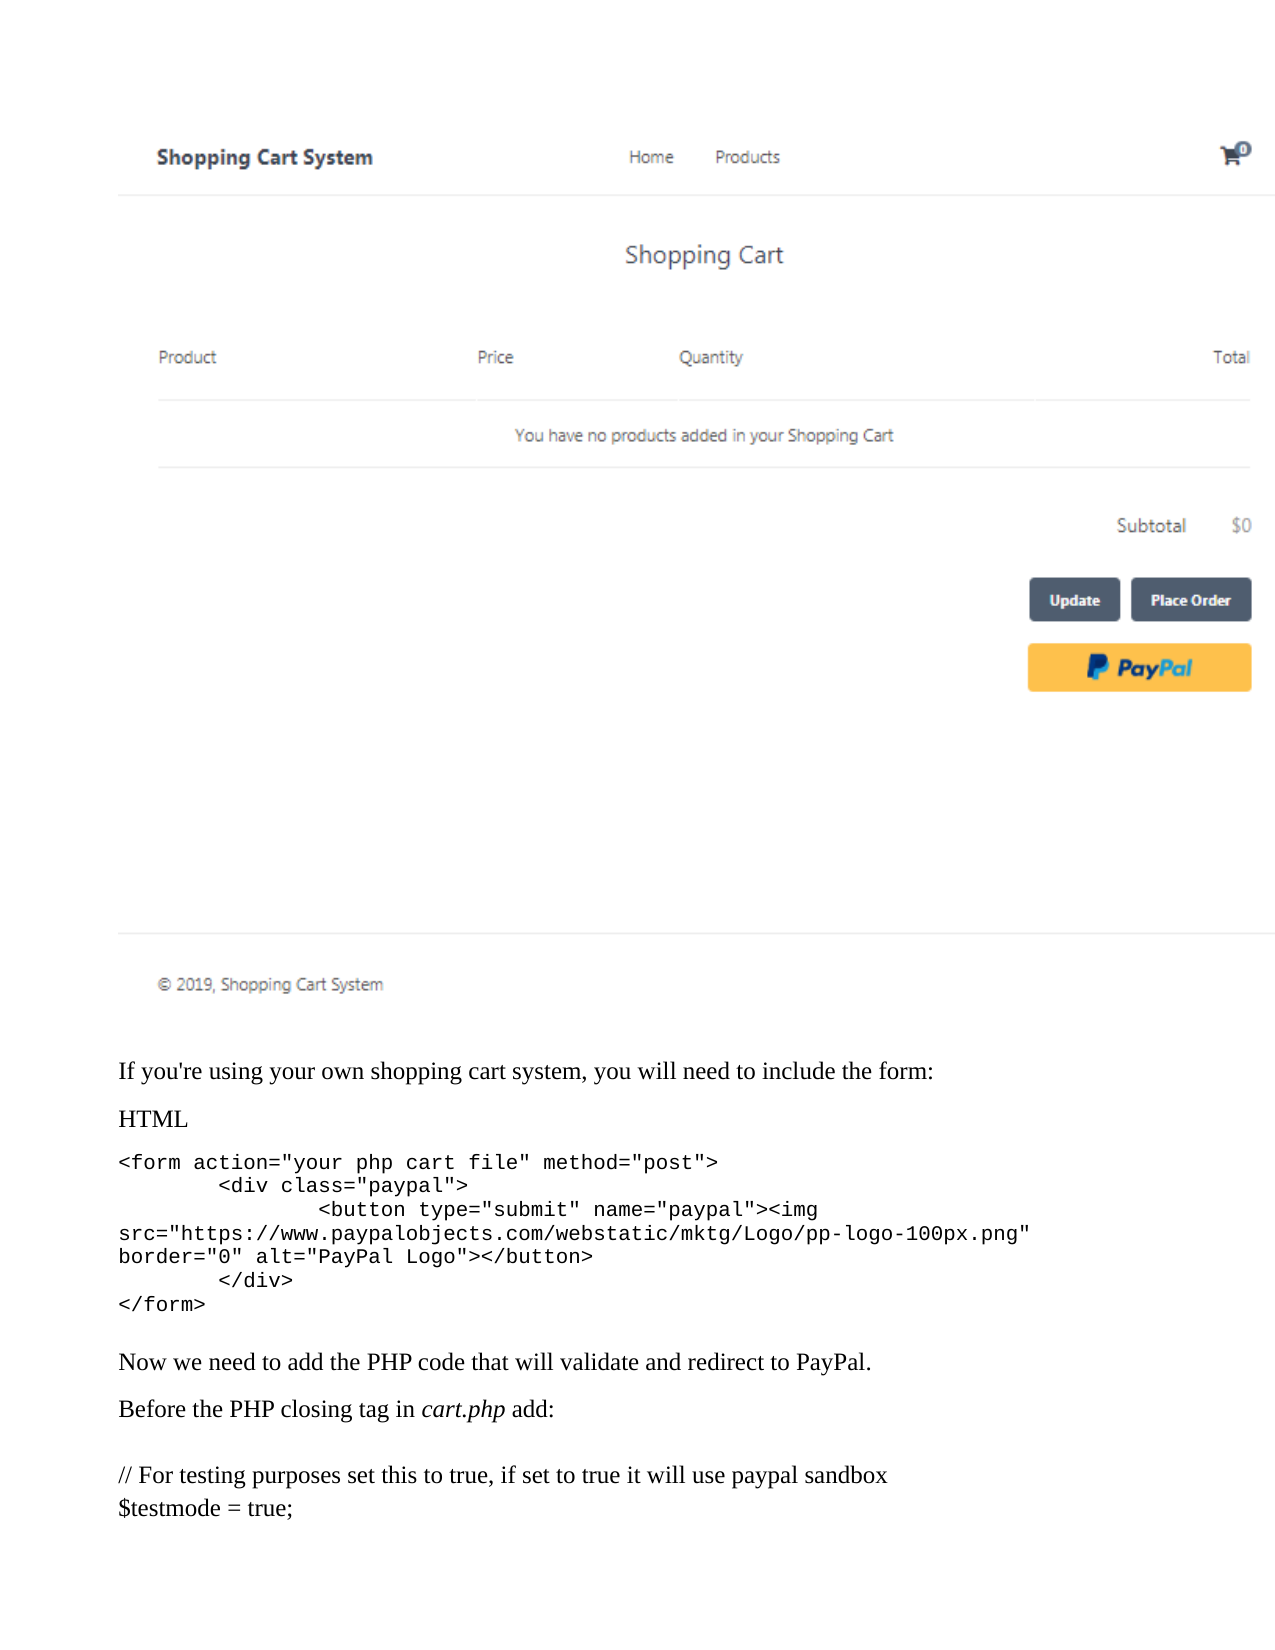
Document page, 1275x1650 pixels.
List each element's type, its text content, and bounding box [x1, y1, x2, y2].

text If you're using your own shopping cart system, you will need to include the form: [118, 1056, 1157, 1085]
text <form action="your php cart file" method="post"> [118, 1152, 1157, 1175]
text HTML [118, 1104, 1157, 1133]
text $testmode = true; [118, 1493, 1157, 1522]
text <button type="submit" name="paypal"><img src="https://www.paypalobjects.com/webstatic/mktg/Logo/pp-logo-100px.png" border="0" alt="PayPal Logo"></button> [118, 1199, 1157, 1270]
text </div> [118, 1270, 1157, 1293]
text Now we need to add the PHP code that will validate and redirect to PayPal. [118, 1347, 1157, 1375]
text Before the PHP closing tag in cart.php add: [118, 1394, 1157, 1423]
text <div class="paypal"> [118, 1175, 1157, 1199]
picture [118, 118, 1275, 1033]
text // For testing purposes set this to true, if set to true it will use paypal sandbox [118, 1460, 1157, 1489]
text </form> [118, 1293, 1157, 1317]
